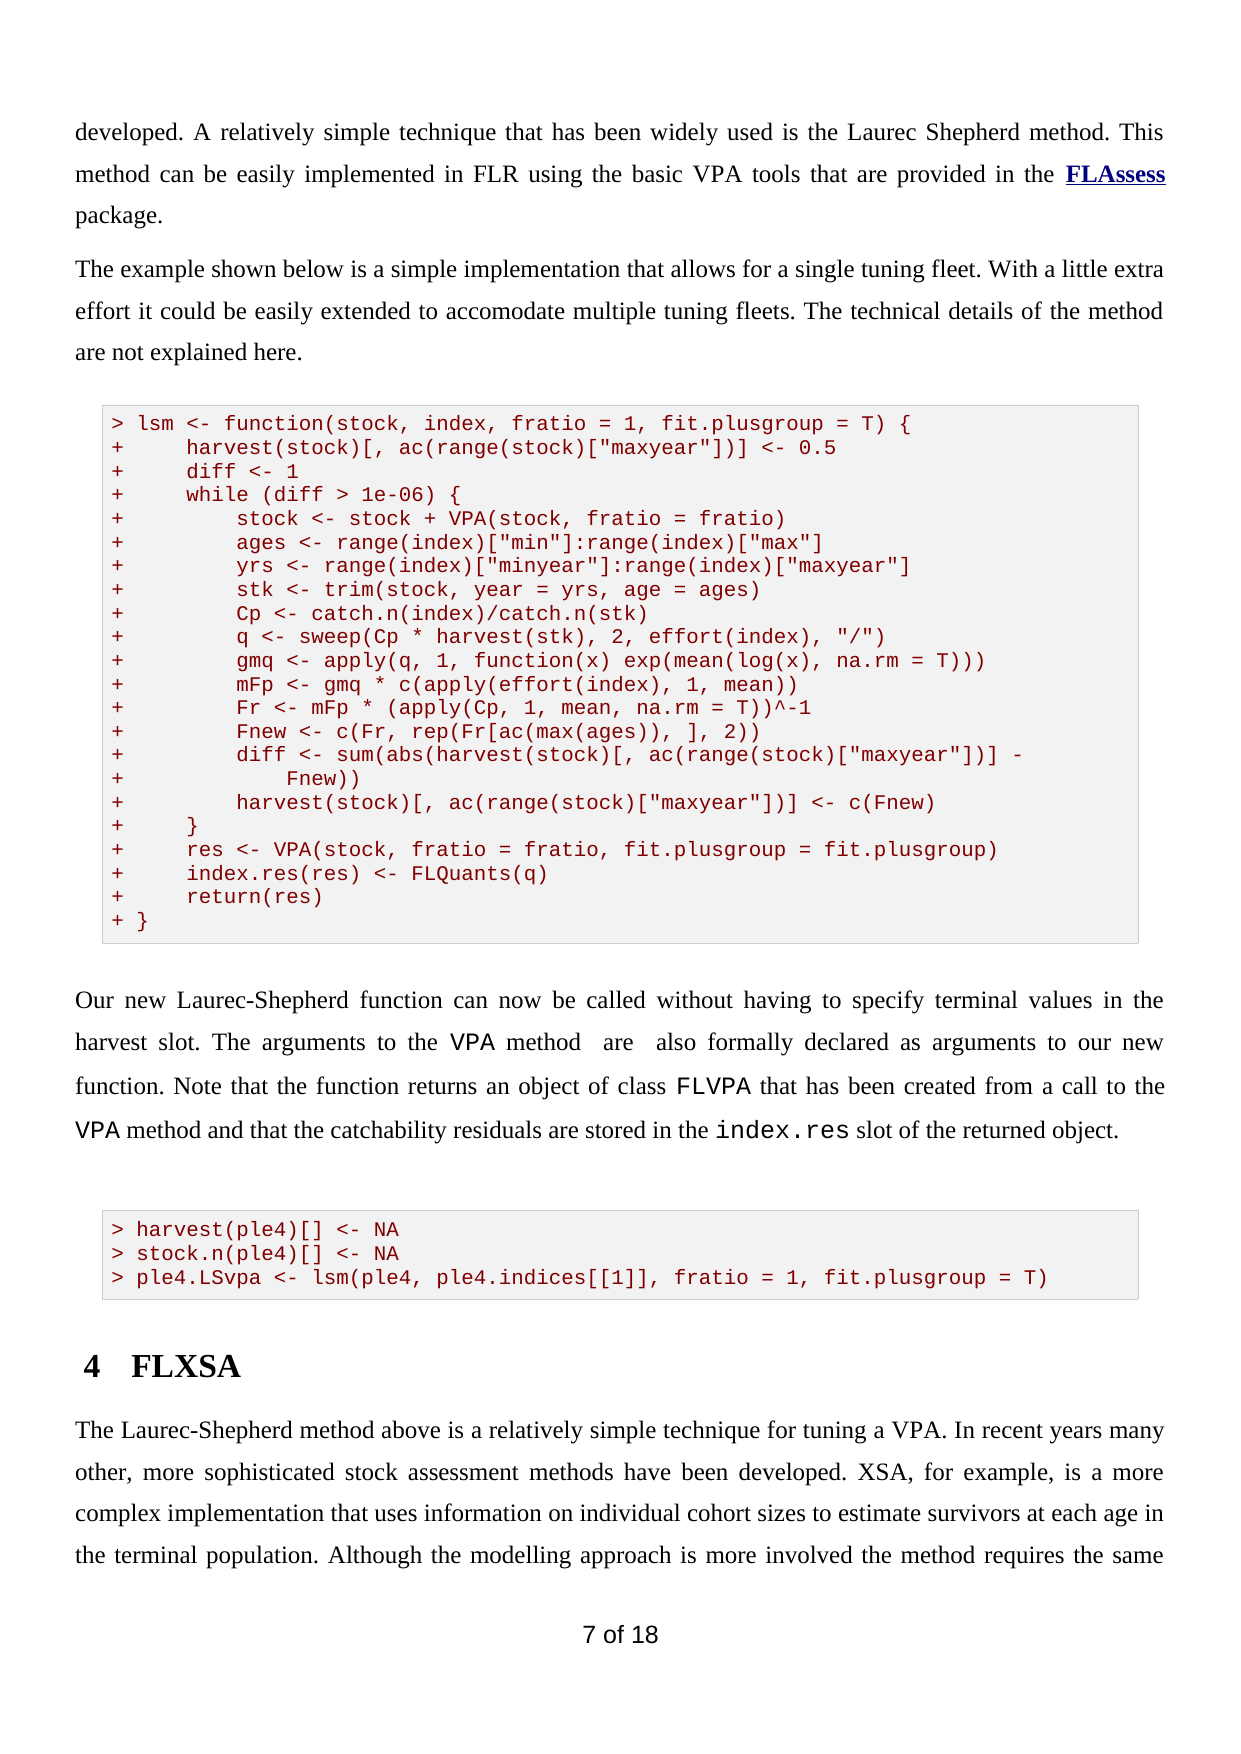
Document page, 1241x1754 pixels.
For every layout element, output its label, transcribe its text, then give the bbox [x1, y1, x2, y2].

text + index.res(res) <- FLQuants(q) [111, 863, 1129, 886]
text + return(res) [111, 886, 1129, 910]
text + harvest(stock)[, ac(range(stock)["maxyear"])] <- c(Fnew) [111, 792, 1129, 815]
text + mFp <- gmq * c(apply(effort(index), 1, mean)) [111, 673, 1129, 697]
text + diff <- 1 [111, 461, 1129, 484]
subtitle FLXSA [75, 1198, 1166, 1385]
text + } [111, 910, 1129, 934]
text + harvest(stock)[, ac(range(stock)["maxyear"])] <- 0.5 [111, 437, 1129, 461]
text + Fr <- mFp * (apply(Cp, 1, mean, na.rm = T))^-1 [111, 697, 1129, 721]
text > stock.n(ple4)[] <- NA [111, 1243, 1129, 1267]
text > harvest(ple4)[] <- NA [111, 1219, 1129, 1243]
text + Fnew)) [111, 768, 1129, 792]
text + q <- sweep(Cp * harvest(stk), 2, effort(index), "/") [111, 626, 1129, 650]
text + yrs <- range(index)["minyear"]:range(index)["maxyear"] [111, 555, 1129, 579]
text + ages <- range(index)["min"]:range(index)["max"] [111, 532, 1129, 555]
text > lsm <- function(stock, index, fratio = 1, fit.plusgroup = T) { [111, 413, 1129, 437]
text + stock <- stock + VPA(stock, fratio = fratio) [111, 508, 1129, 532]
text The Laurec-Shepherd method above is a relatively simple technique for tuning a VPA. In recent years many other, more sophisticated stock assessment methods have been developed. XSA, for example, is a more complex implementation that uses information on individual cohort sizes to estimate survivors at each age in the terminal population. Although the modelling approach is more involved the method requires the same [75, 1416, 1166, 1568]
text + gmq <- apply(q, 1, function(x) exp(mean(log(x), na.rm = T))) [111, 650, 1129, 673]
text + } [111, 815, 1129, 839]
text + Fnew <- c(Fr, rep(Fr[ac(max(ages)), ], 2)) [111, 721, 1129, 744]
text + stk <- trim(stock, year = yrs, age = ages) [111, 579, 1129, 603]
text developed. A relatively simple technique that has been widely used is the Laurec Shepherd method. This method can be easily implemented in FLR using the basic VPA tools that are provided in the FLAssess package. [75, 118, 1166, 229]
text + diff <- sum(abs(harvest(stock)[, ac(range(stock)["maxyear"])] - [111, 744, 1129, 768]
text + Cp <- catch.n(index)/catch.n(stk) [111, 603, 1129, 626]
text + while (diff > 1e-06) { [111, 484, 1129, 508]
text The example shown below is a simple implementation that allows for a single tuning fleet. With a little extra effort it could be easily extended to accomodate multiple tuning fleets. The technical details of the method are not explained here. [75, 255, 1166, 366]
text + res <- VPA(stock, fratio = fratio, fit.plusgroup = fit.plusgroup) [111, 839, 1129, 863]
text Our new Laurec-Shepherd function can now be called without having to specify terminal values in the harvest slot. The arguments to the VPA method are also formally declared as arguments to our new function. Note that the function returns an object of class FLVPA that has been created from a call to the VPA method and that the catchability residuals are stored in the index.res slot of the returned object. [75, 392, 1166, 1146]
text > ple4.LSvpa <- lsm(ple4, ple4.indices[[1]], fratio = 1, fit.plusgroup = T) [111, 1267, 1129, 1290]
